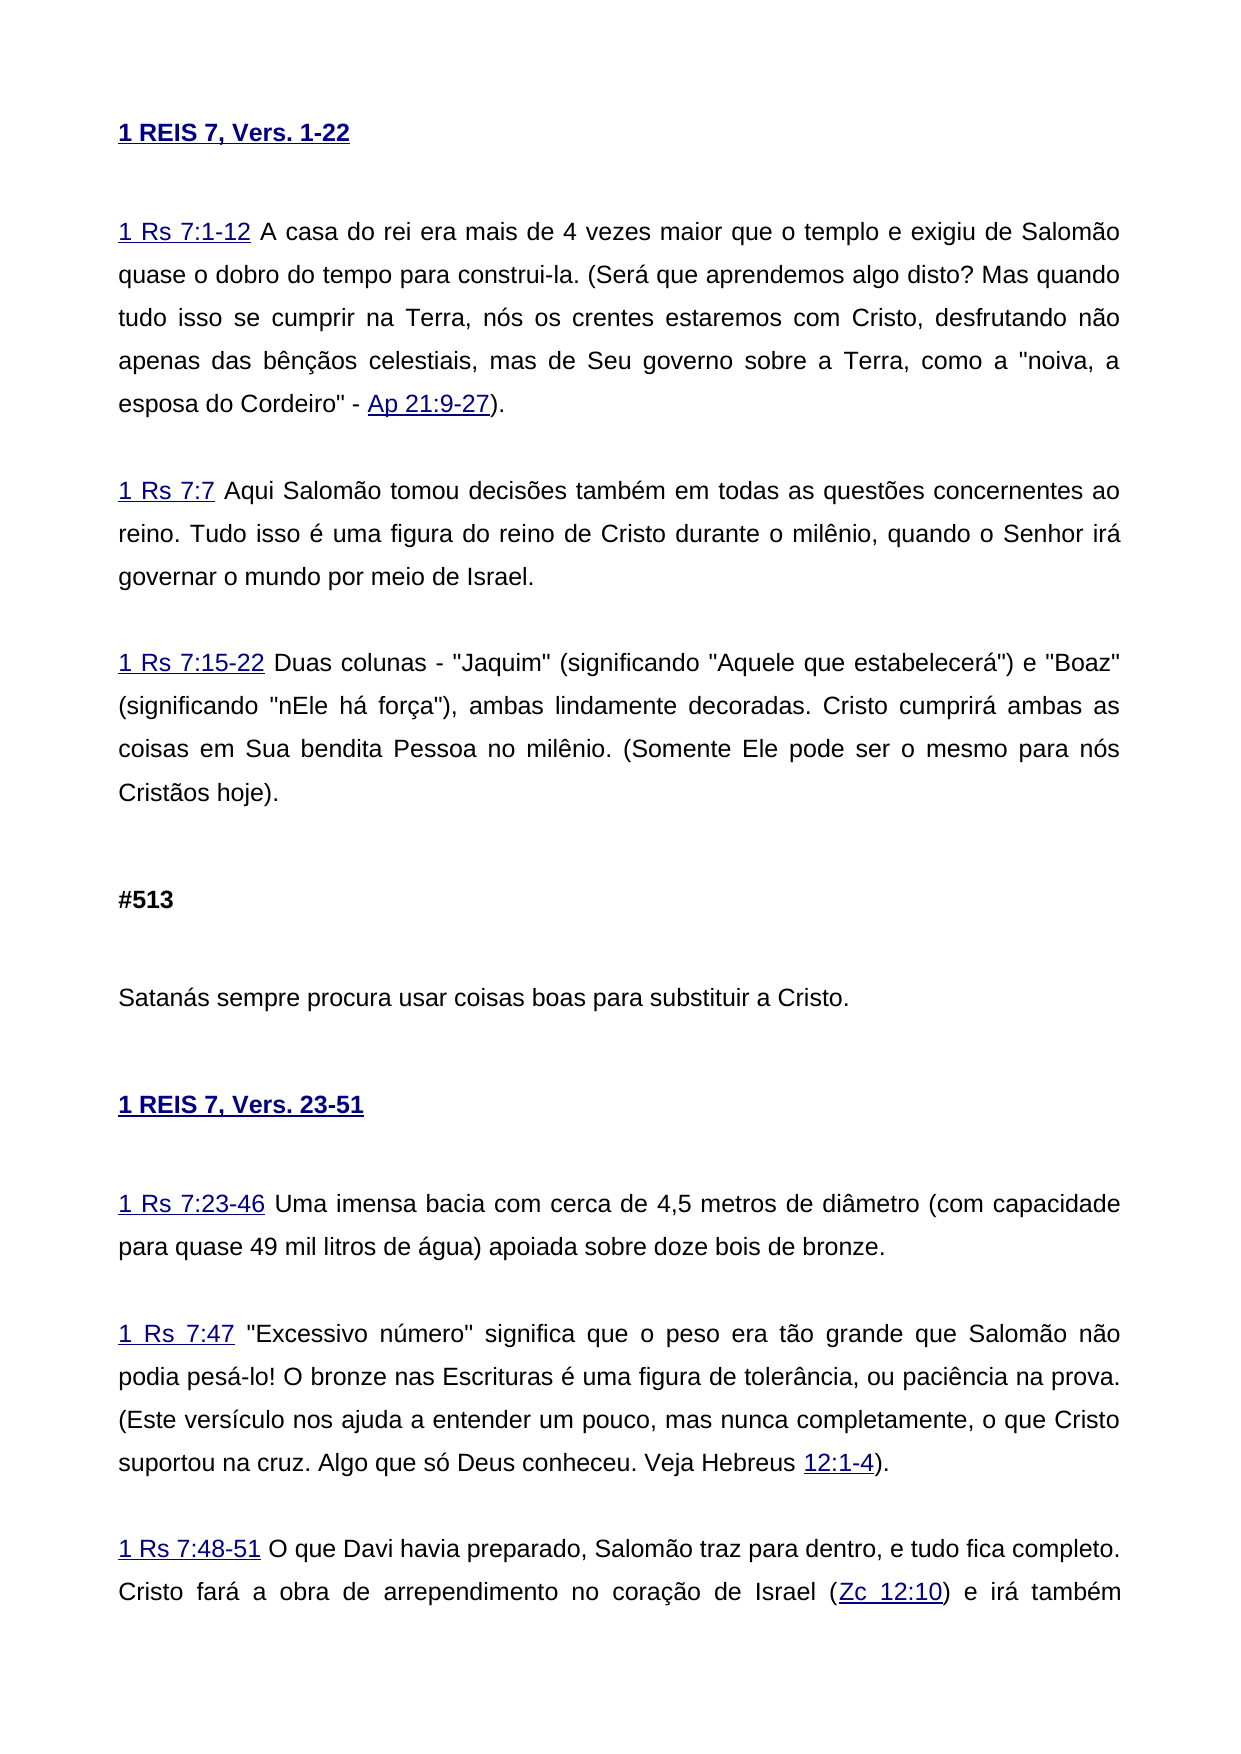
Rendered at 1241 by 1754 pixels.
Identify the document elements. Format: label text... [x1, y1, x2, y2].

text 1 Rs 7:15-22 Duas colunas - "Jaquim" (significando "Aquele que estabelecerá") e "Boaz" (significando "nEle há força"), ambas lindamente decoradas. Cristo cumprirá ambas as coisas em Sua bendita Pessoa no milênio. (Somente Ele pode ser o mesmo para nós Cristãos hoje). [118, 648, 1122, 806]
text 1 Rs 7:7 Aqui Salomão tomou decisões também em todas as questões concernentes ao reino. Tudo isso é uma figura do reino de Cristo durante o milênio, quando o Senhor irá governar o mundo por meio de Israel. [118, 476, 1122, 591]
subtitle 1 REIS 7, Vers. 23-51 [118, 1090, 1122, 1119]
text 1 Rs 7:48-51 O que Davi havia preparado, Salomão traz para dentro, e tudo fica completo. Cristo fará a obra de arrependimento no coração de Israel (Zc 12:10) e irá também [118, 1534, 1122, 1606]
subtitle 1 REIS 7, Vers. 1-22 [118, 118, 1122, 147]
subtitle #513 [118, 884, 1122, 913]
text 1 Rs 7:1-12 A casa do rei era mais de 4 vezes maior que o templo e exigiu de Salomão quase o dobro do tempo para construi-la. (Será que aprendemos algo disto? Mas quando tudo isso se cumprir na Terra, nós os crentes estaremos com Cristo, desfrutando não apenas das bênçãos celestiais, mas de Seu governo sobre a Terra, como a "noiva, a esposa do Cordeiro" - Ap 21:9-27). [118, 217, 1122, 418]
text 1 Rs 7:47 "Excessivo número" significa que o peso era tão grande que Salomão não podia pesá-lo! O bronze nas Escrituras é uma figura de tolerância, ou paciência na prova. (Este versículo nos ajuda a entender um pouco, mas nunca completamente, o que Cristo suportou na cruz. Algo que só Deus conheceu. Veja Hebreus 12:1-4). [118, 1318, 1122, 1477]
text 1 Rs 7:23-46 Uma imensa bacia com cerca de 4,5 metros de diâmetro (com capacidade para quase 49 mil litros de água) apoiada sobre doze bois de bronze. [118, 1189, 1122, 1261]
text Satanás sempre procura usar coisas boas para substituir a Cristo. [118, 983, 1122, 1012]
